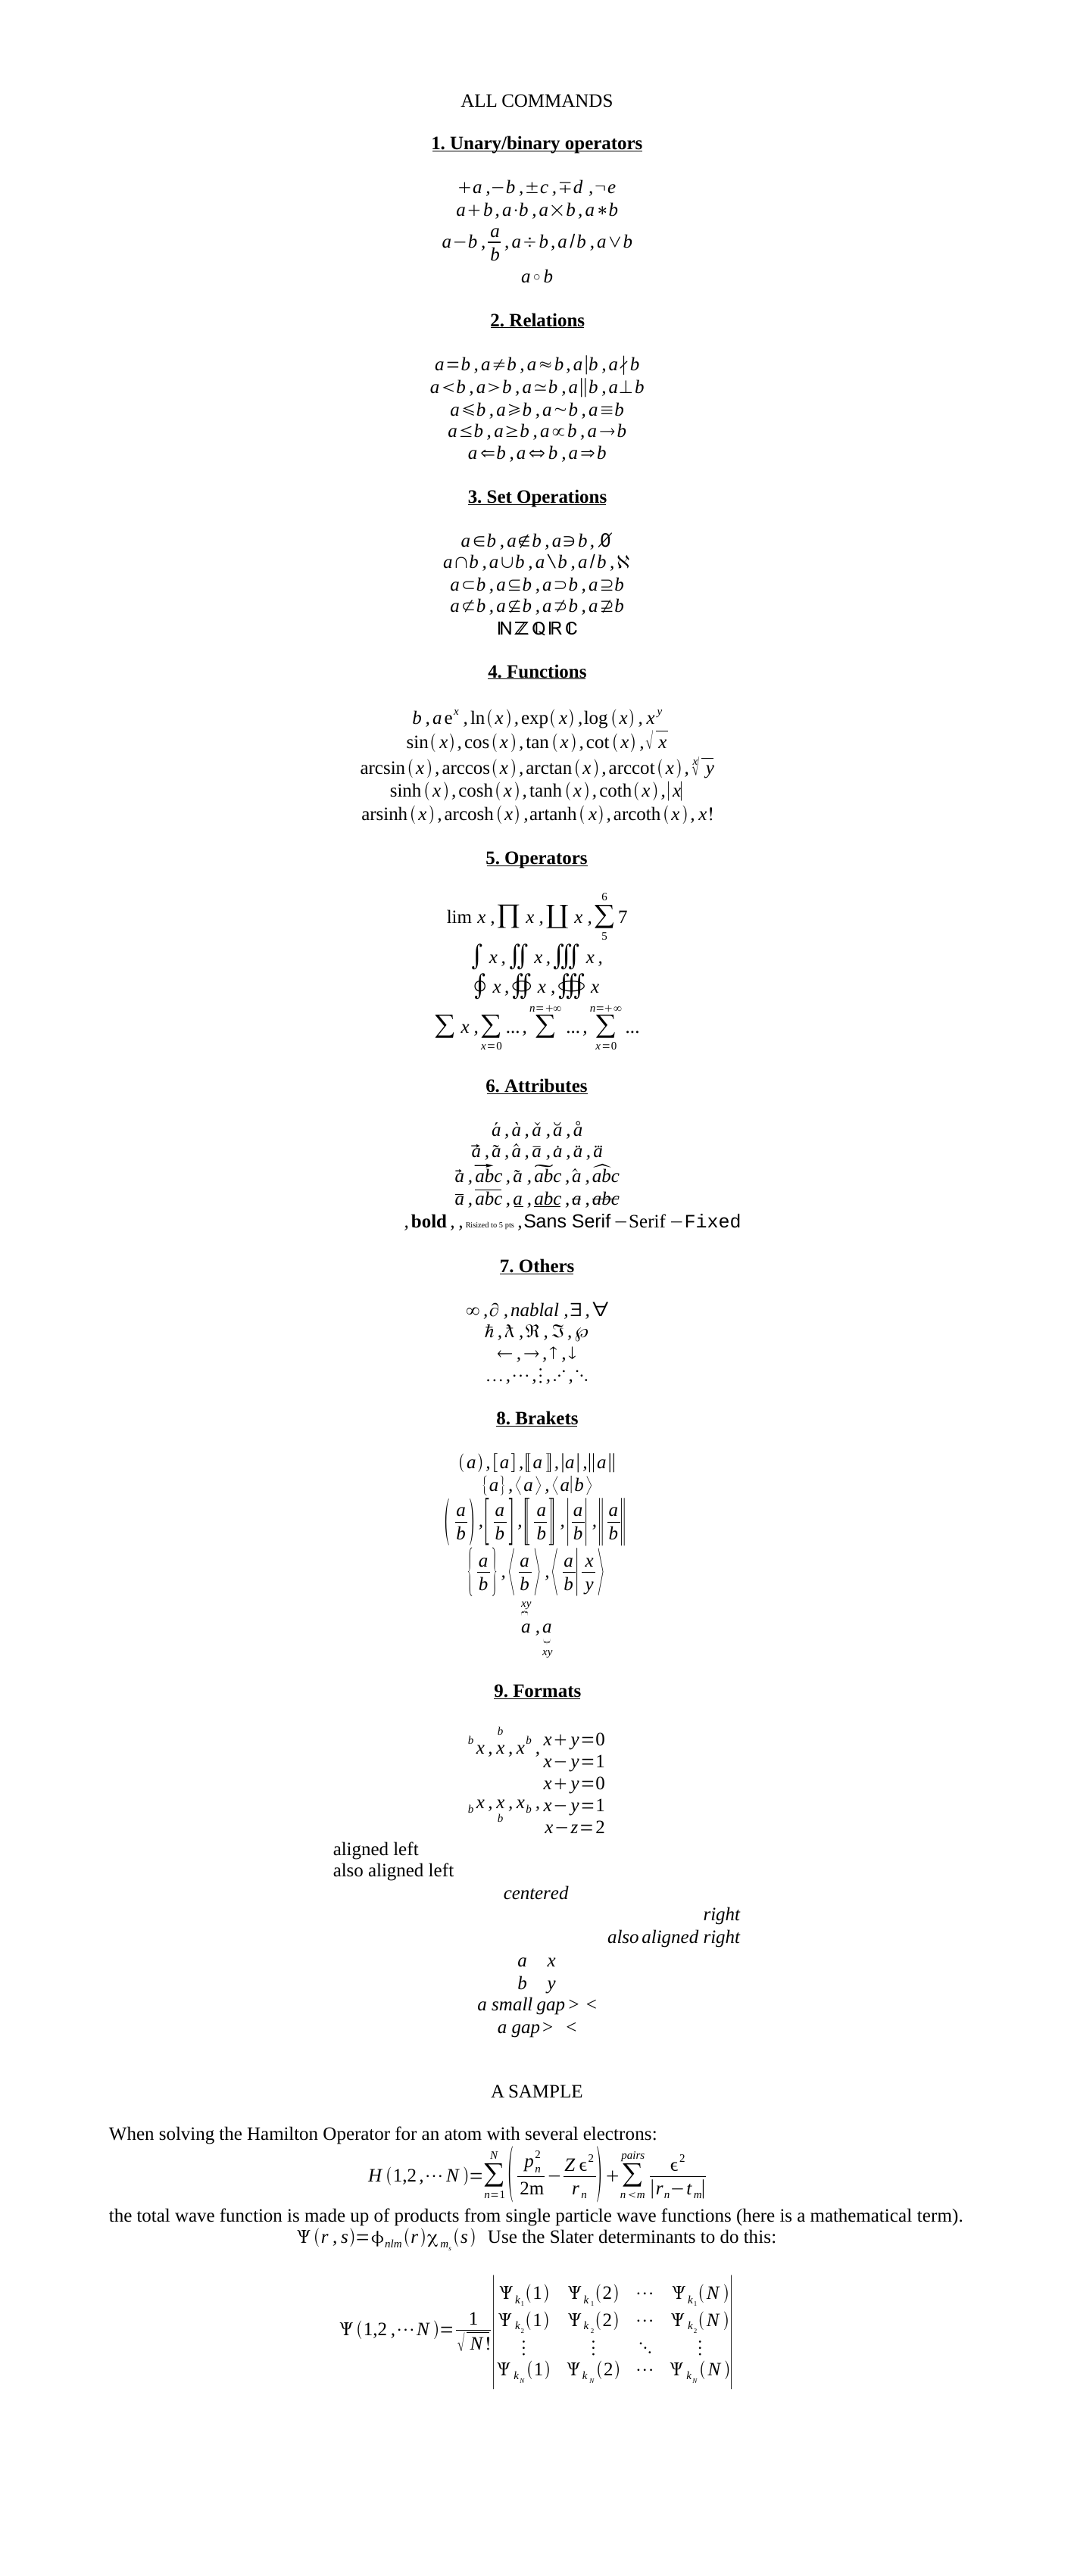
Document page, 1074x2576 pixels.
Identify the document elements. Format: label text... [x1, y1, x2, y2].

text ALL COMMANDS [89, 89, 984, 111]
text A SAMPLE [89, 2080, 984, 2102]
